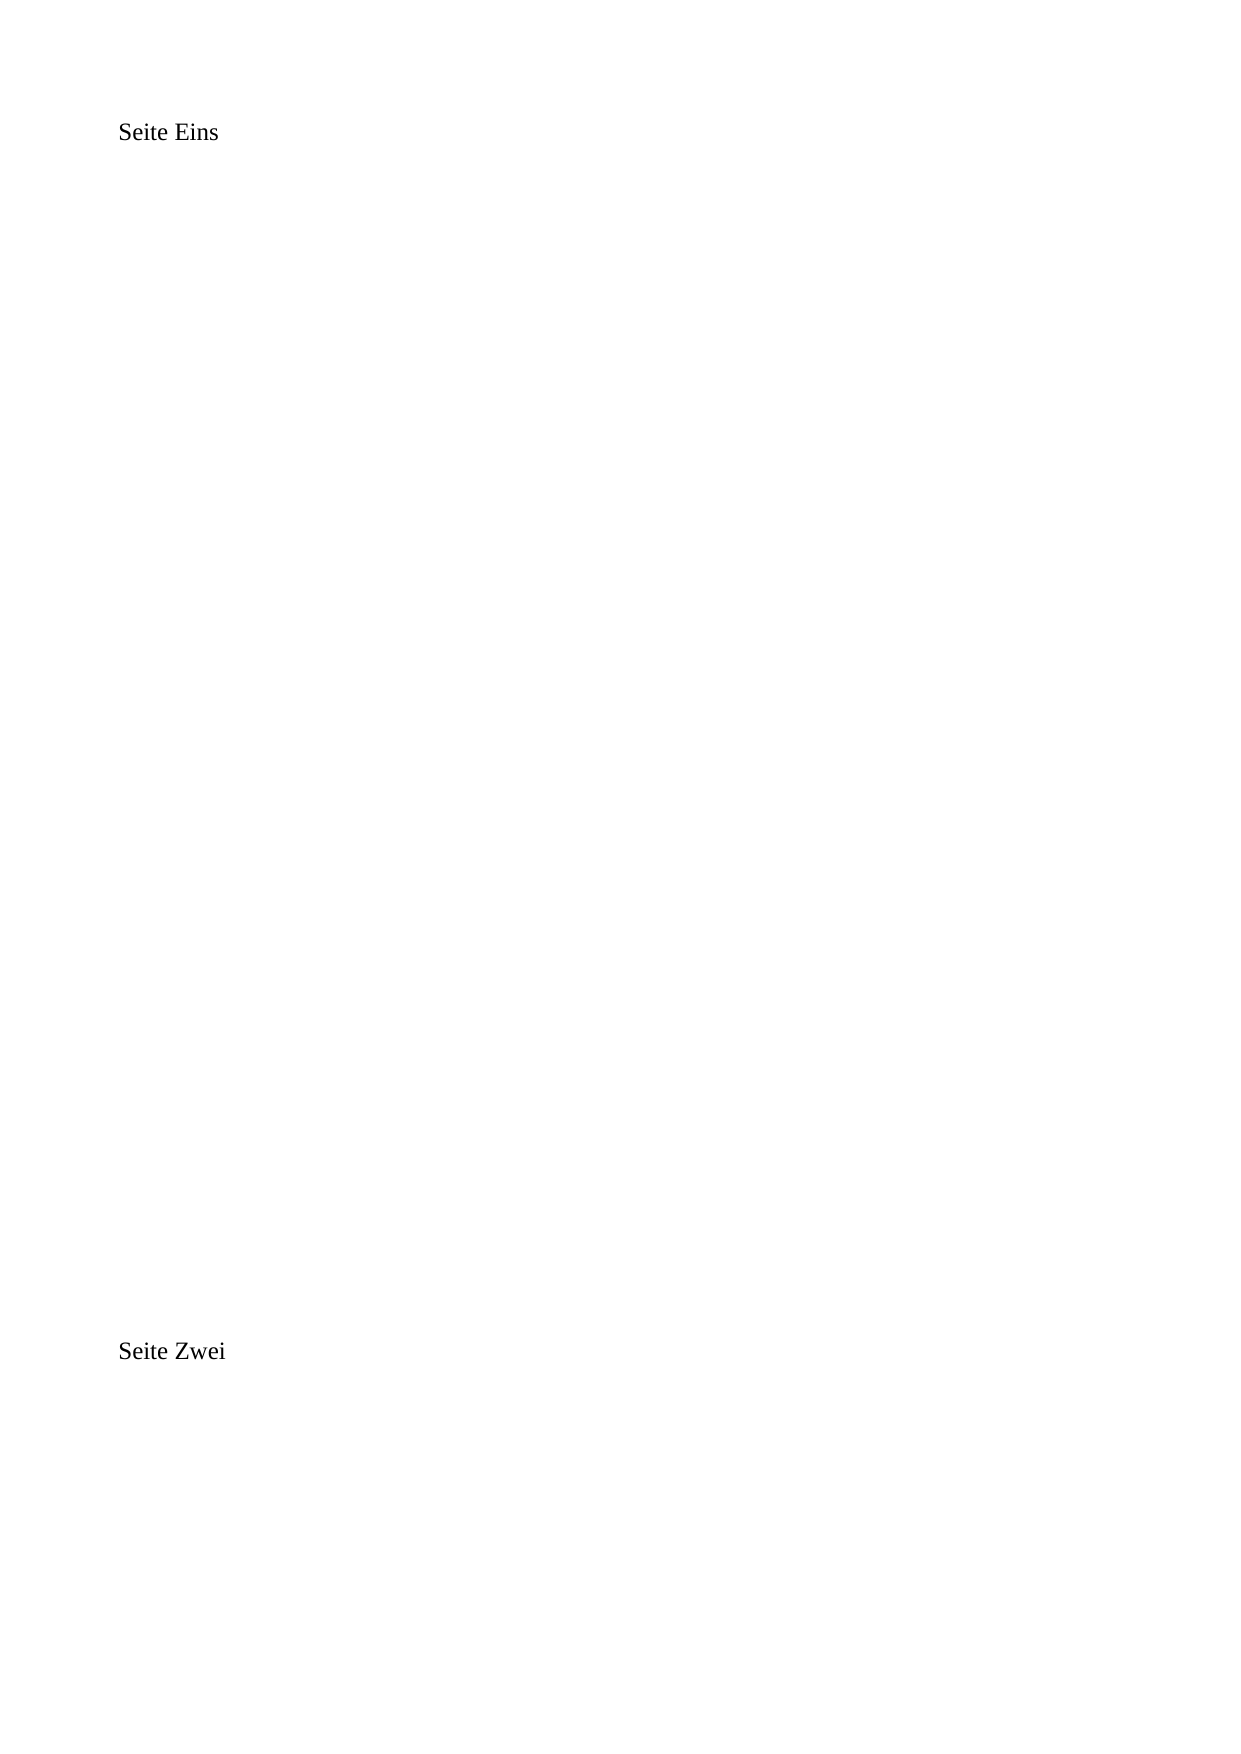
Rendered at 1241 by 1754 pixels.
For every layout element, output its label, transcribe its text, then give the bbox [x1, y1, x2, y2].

text Seite Zwei [118, 1337, 1122, 1365]
text Seite Eins [118, 118, 1122, 146]
